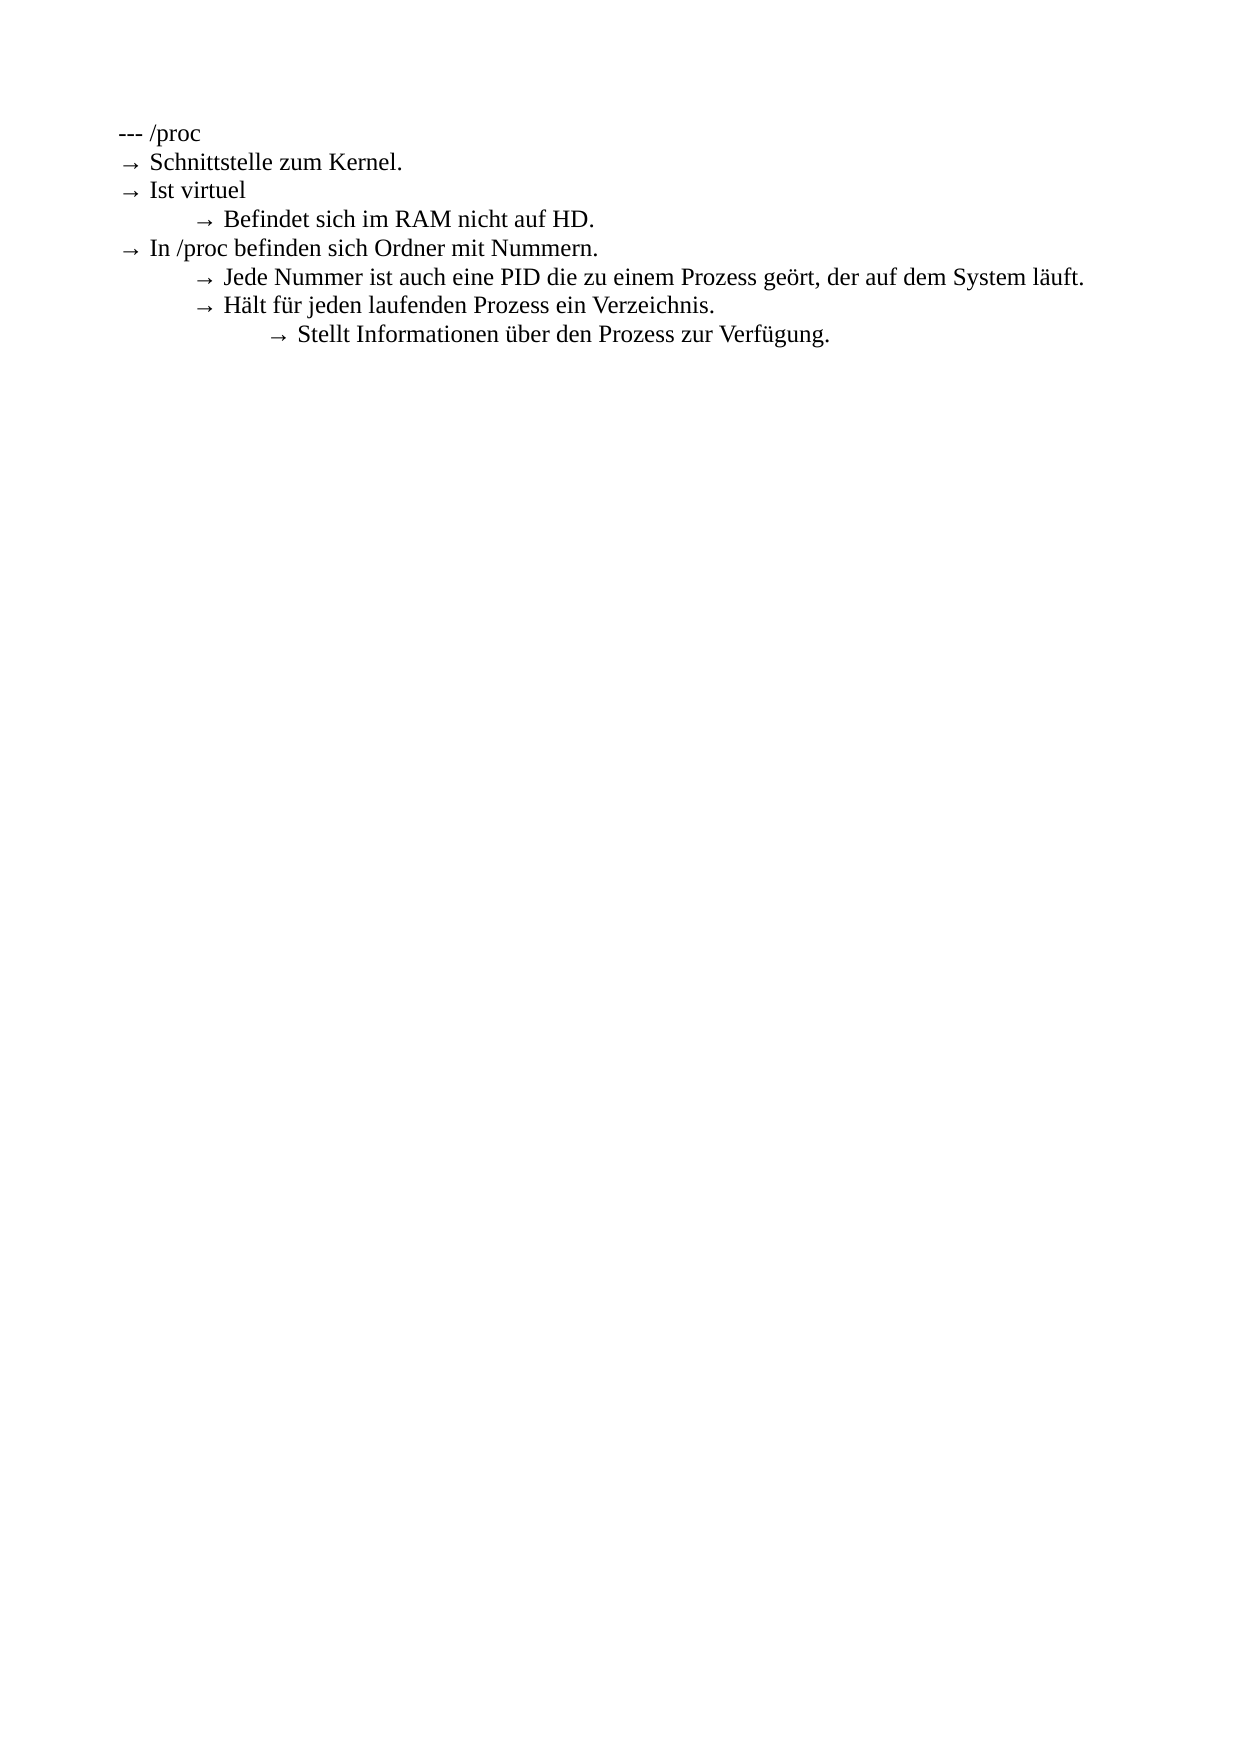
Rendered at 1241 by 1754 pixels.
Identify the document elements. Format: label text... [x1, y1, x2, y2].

text → Ist virtuel [118, 176, 1122, 204]
text → Jede Nummer ist auch eine PID die zu einem Prozess geört, der auf dem System läuft. [118, 262, 1122, 291]
text → In /proc befinden sich Ordner mit Nummern. [118, 233, 1122, 262]
text → Hält für jeden laufenden Prozess ein Verzeichnis. [118, 291, 1122, 319]
text --- /proc [118, 118, 1122, 147]
text → Befindet sich im RAM nicht auf HD. [118, 204, 1122, 233]
text → Stellt Informationen über den Prozess zur Verfügung. [118, 319, 1122, 348]
text → Schnittstelle zum Kernel. [118, 147, 1122, 176]
